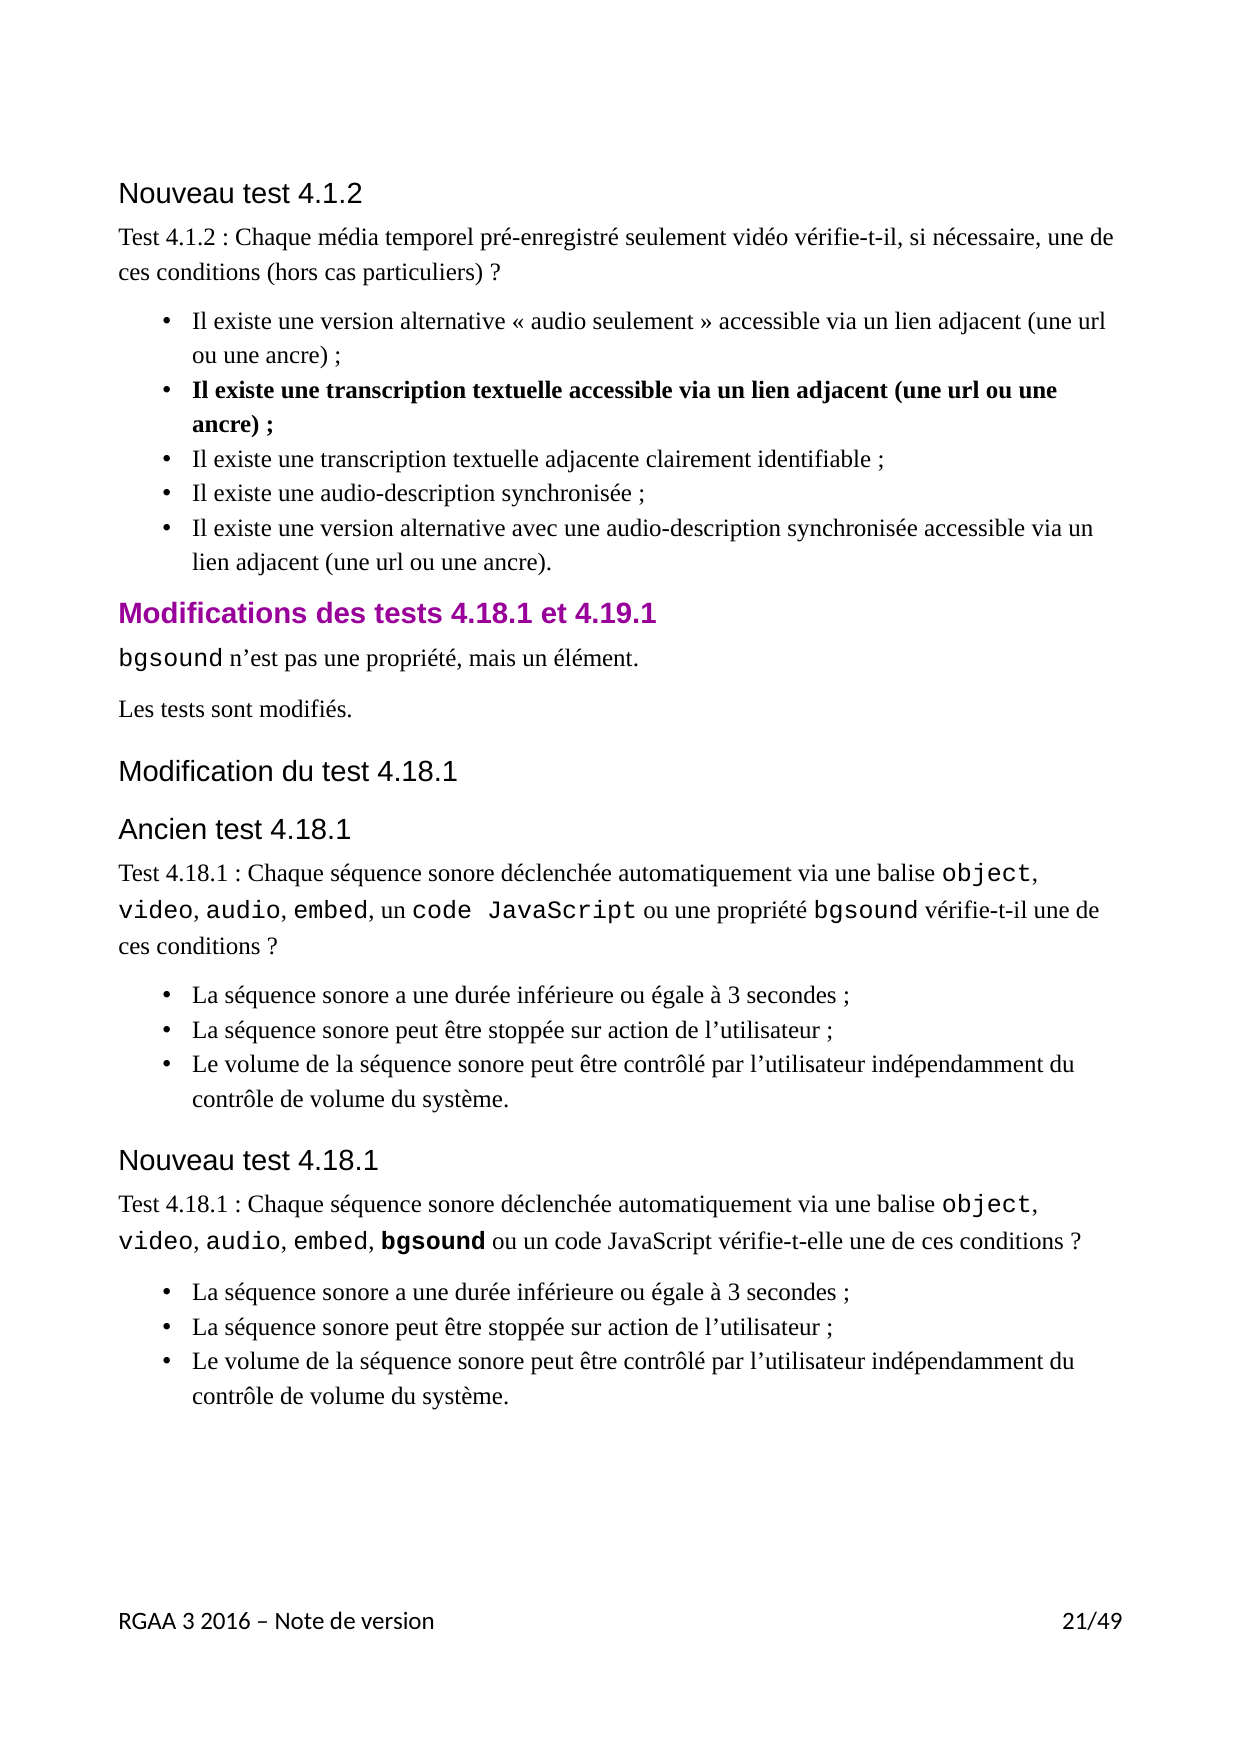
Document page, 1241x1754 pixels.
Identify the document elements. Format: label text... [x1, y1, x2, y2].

text bgsound n’est pas une propriété, mais un élément. [118, 643, 1122, 673]
subtitle Modification du test 4.18.1 [118, 754, 1122, 787]
subtitle Nouveau test 4.1.2 [118, 176, 1122, 210]
text Test 4.1.2 : Chaque média temporel pré-enregistré seulement vidéo vérifie-t-il, si nécessaire, une de ces conditions (hors cas particuliers) ? [118, 222, 1122, 286]
subtitle Modifications des tests 4.18.1 et 4.19.1 [118, 596, 1122, 630]
list La séquence sonore peut être stoppée sur action de l’utilisateur ; [162, 1312, 1122, 1341]
list Il existe une transcription textuelle accessible via un lien adjacent (une url ou une ancre) ; [162, 375, 1122, 438]
text Test 4.18.1 : Chaque séquence sonore déclenchée automatiquement via une balise object, video, audio, embed, un code JavaScript ou une propriété bgsound vérifie-t-il une de ces conditions ? [118, 858, 1122, 960]
list La séquence sonore peut être stoppée sur action de l’utilisateur ; [162, 1015, 1122, 1044]
subtitle Nouveau test 4.18.1 [118, 1143, 1122, 1177]
list Le volume de la séquence sonore peut être contrôlé par l’utilisateur indépendamment du contrôle de volume du système. [162, 1049, 1122, 1113]
text Test 4.18.1 : Chaque séquence sonore déclenchée automatiquement via une balise object, video, audio, embed, bgsound ou un code JavaScript vérifie-t-elle une de ces conditions ? [118, 1189, 1122, 1257]
list Il existe une transcription textuelle adjacente clairement identifiable ; [162, 444, 1122, 473]
list Le volume de la séquence sonore peut être contrôlé par l’utilisateur indépendamment du contrôle de volume du système. [162, 1346, 1122, 1410]
list Il existe une version alternative « audio seulement » accessible via un lien adjacent (une url ou une ancre) ; [162, 306, 1122, 369]
text Les tests sont modifiés. [118, 694, 1122, 723]
list Il existe une version alternative avec une audio-description synchronisée accessible via un lien adjacent (une url ou une ancre). [162, 513, 1122, 576]
list La séquence sonore a une durée inférieure ou égale à 3 secondes ; [162, 980, 1122, 1009]
list La séquence sonore a une durée inférieure ou égale à 3 secondes ; [162, 1277, 1122, 1306]
subtitle Ancien test 4.18.1 [118, 812, 1122, 846]
list Il existe une audio-description synchronisée ; [162, 478, 1122, 507]
